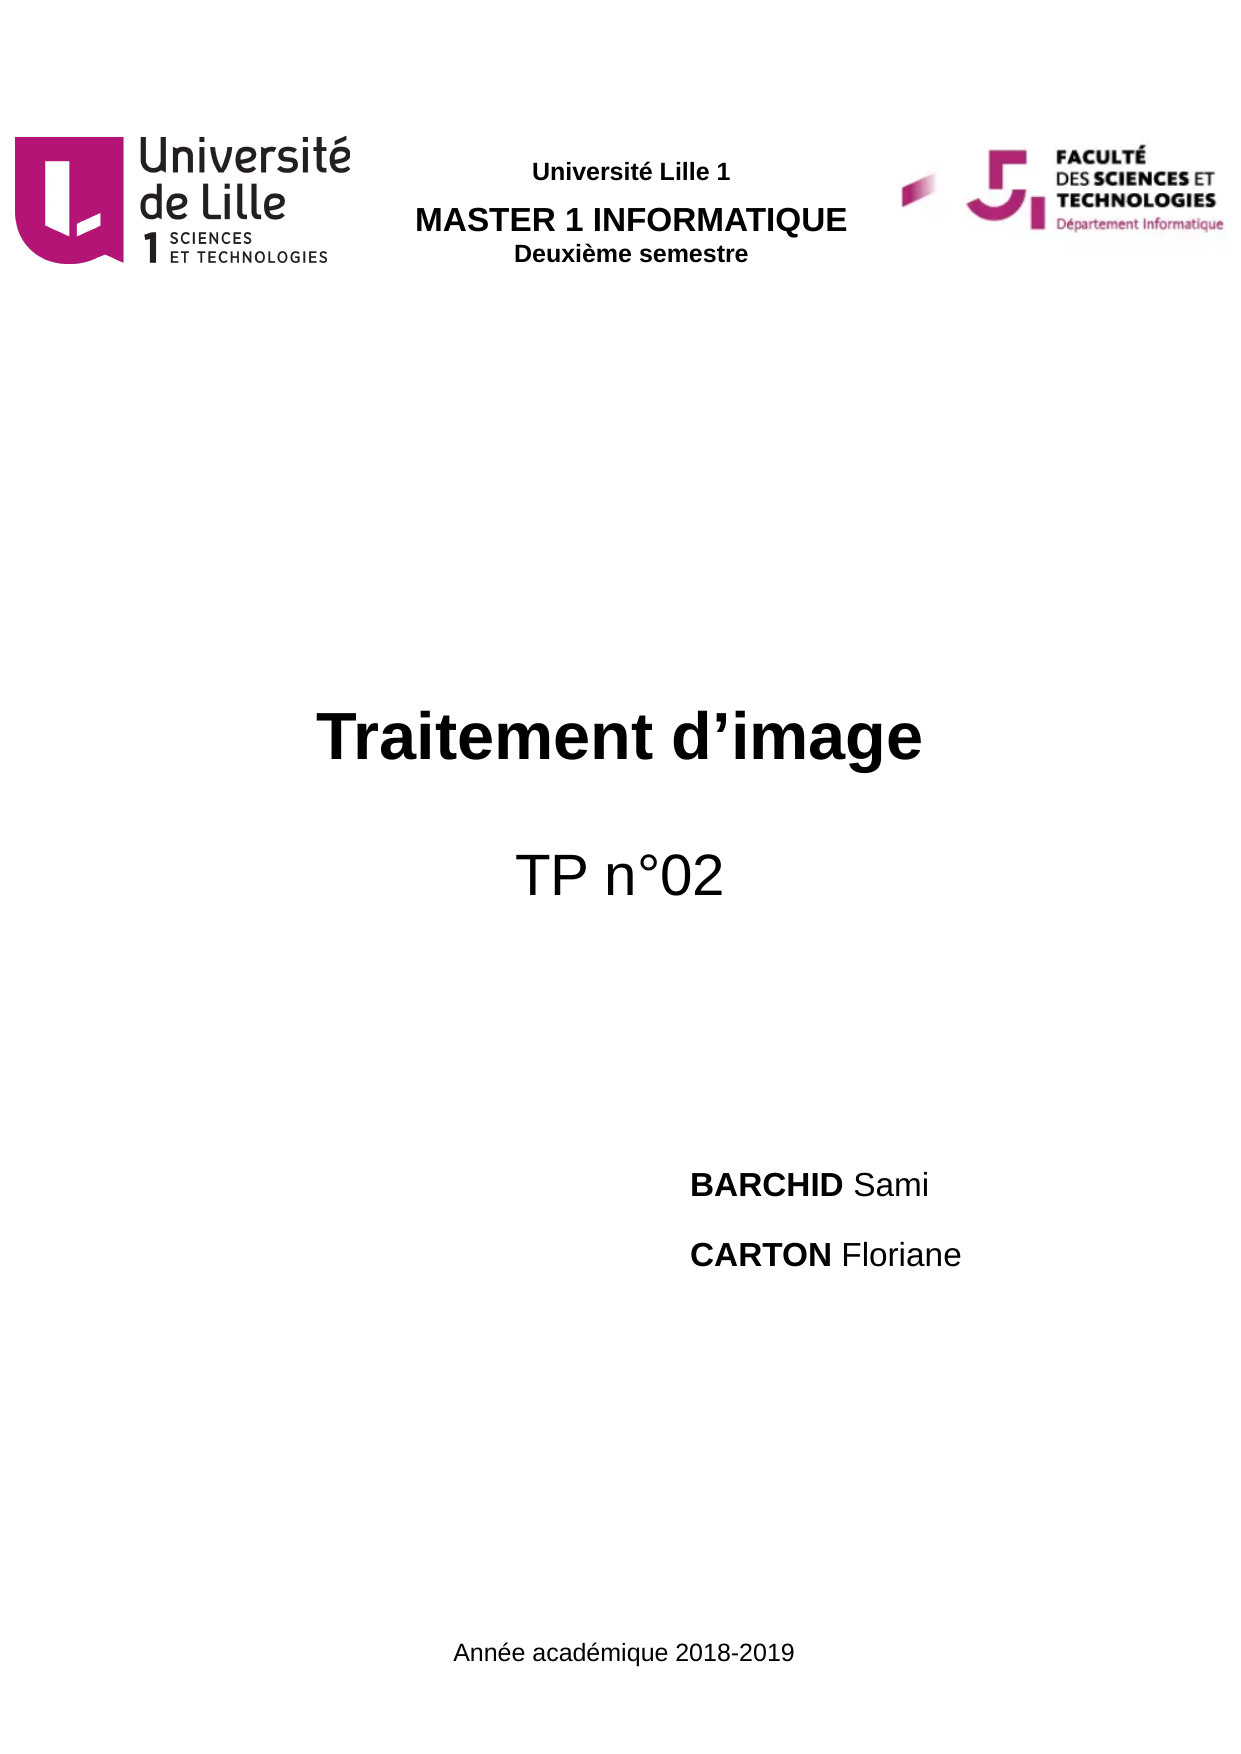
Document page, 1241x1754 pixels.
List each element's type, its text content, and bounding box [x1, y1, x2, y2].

picture [15, 135, 350, 264]
text BARCHID Sami [690, 1165, 1153, 1203]
text Année académique 2018-2019 [417, 1638, 831, 1667]
text MASTER 1 INFORMATIQUE [365, 200, 897, 238]
picture [901, 132, 1228, 252]
text Deuxième semestre [365, 238, 897, 267]
subtitle Traitement d’image [109, 697, 1131, 773]
text CARTON Floriane [690, 1235, 1153, 1273]
subtitle Université Lille 1 [365, 157, 897, 185]
subtitle TP n°02 [109, 840, 1131, 907]
